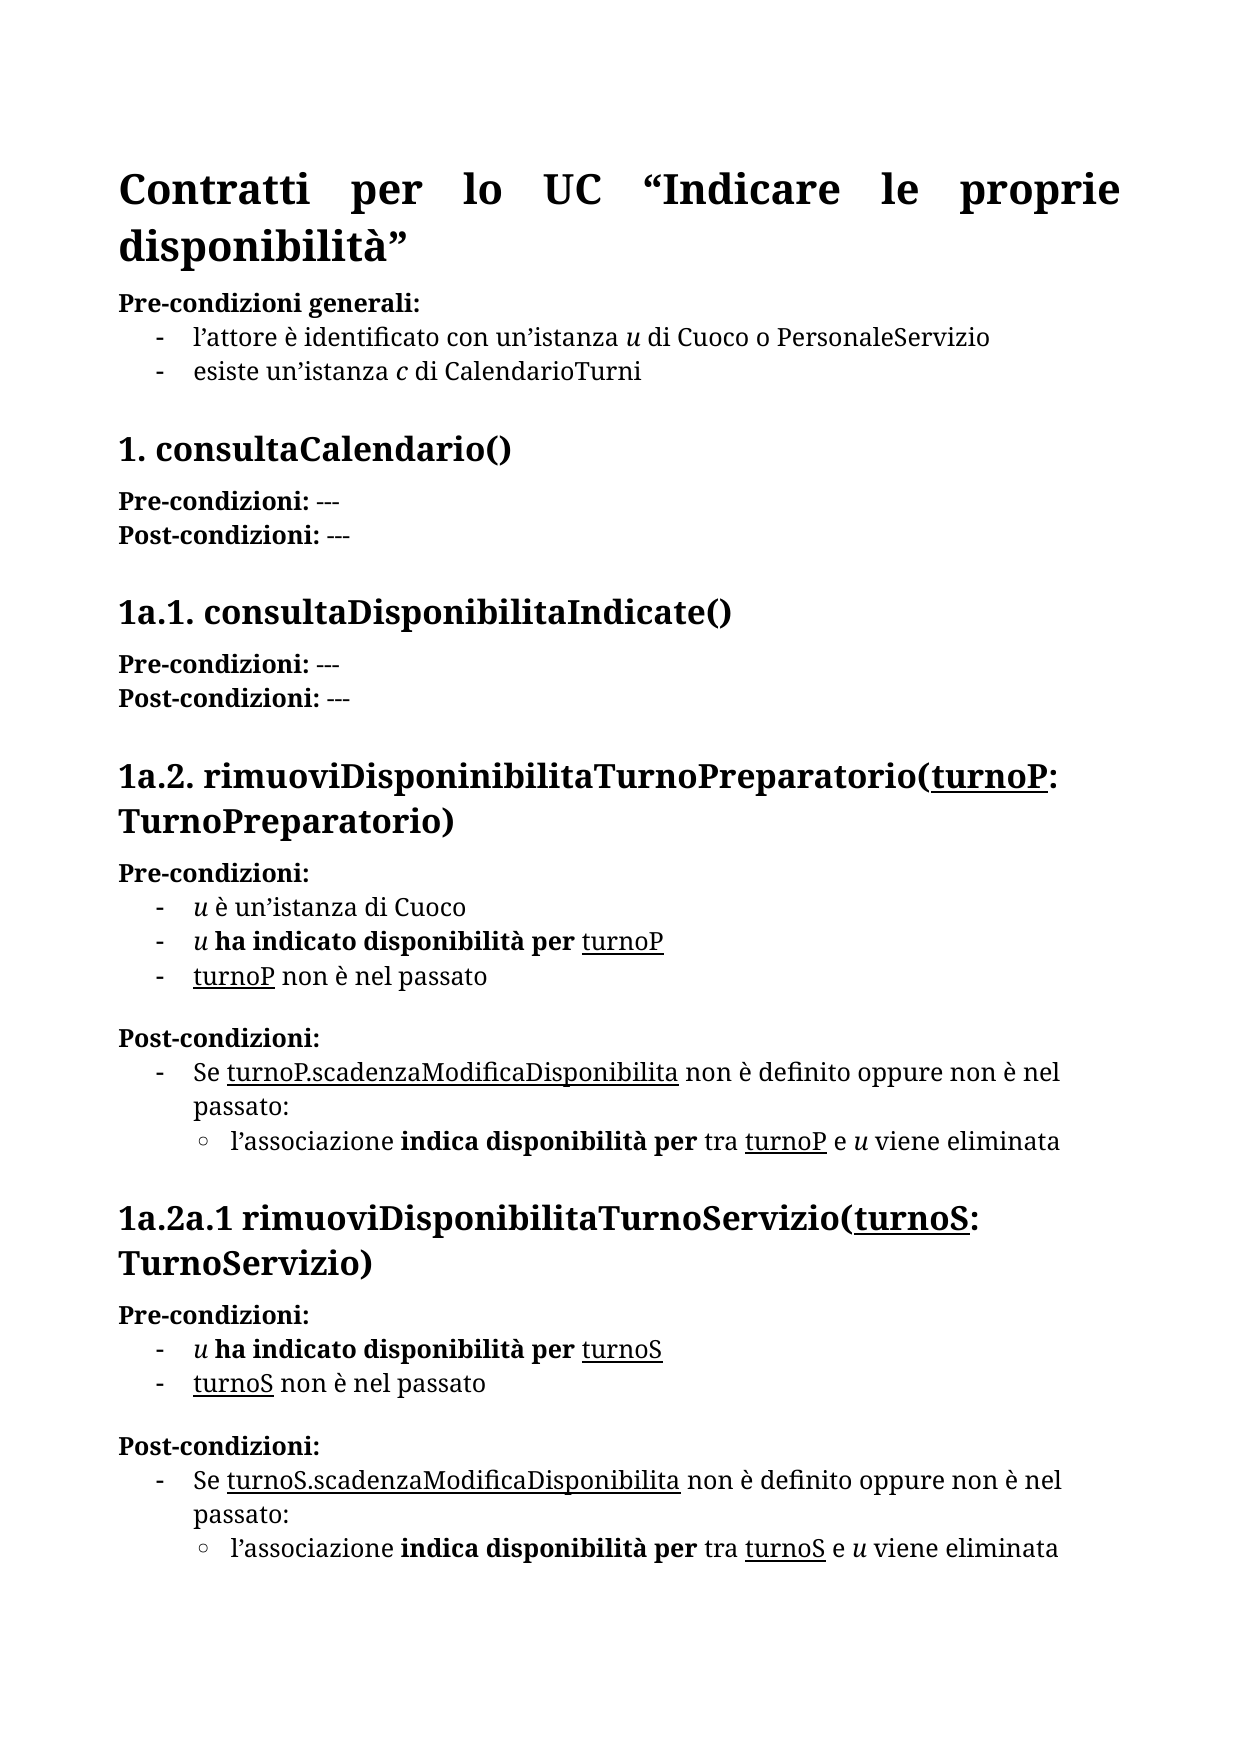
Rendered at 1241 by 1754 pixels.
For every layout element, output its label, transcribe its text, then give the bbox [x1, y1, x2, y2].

subtitle 1a.1. consultaDisponibilitaIndicate() [118, 589, 1122, 634]
text Pre-condizioni: --- [118, 647, 1122, 681]
list l’associazione indica disponibilità per tra turnoP e u viene eliminata [193, 1123, 1122, 1157]
list Se turnoP.scadenzaModificaDisponibilita non è definito oppure non è nel passato: [156, 1055, 1122, 1123]
subtitle 1a.2. rimuoviDisponinibilitaTurnoPreparatorio(turnoP: TurnoPreparatorio) [118, 753, 1122, 843]
list turnoP non è nel passato [156, 958, 1122, 992]
text Pre-condizioni generali: [118, 286, 1122, 320]
list u ha indicato disponibilità per turnoS [156, 1332, 1122, 1366]
text Post-condizioni: --- [118, 681, 1122, 715]
text Pre-condizioni: [118, 856, 1122, 890]
subtitle Contratti per lo UC “Indicare le proprie disponibilità” [118, 160, 1122, 273]
text Pre-condizioni: [118, 1298, 1122, 1332]
subtitle 1. consultaCalendario() [118, 426, 1122, 471]
list u ha indicato disponibilità per turnoP [156, 924, 1122, 958]
list Se turnoS.scadenzaModificaDisponibilita non è definito oppure non è nel passato: [156, 1463, 1122, 1531]
list u è un’istanza di Cuoco [156, 890, 1122, 924]
subtitle 1a.2a.1 rimuoviDisponibilitaTurnoServizio(turnoS: TurnoServizio) [118, 1195, 1122, 1286]
text Post-condizioni: [118, 1429, 1122, 1463]
list l’associazione indica disponibilità per tra turnoS e u viene eliminata [193, 1531, 1122, 1565]
list l’attore è identificato con un’istanza u di Cuoco o PersonaleServizio [156, 320, 1122, 354]
text Pre-condizioni: --- [118, 483, 1122, 517]
list turnoS non è nel passato [156, 1366, 1122, 1400]
text Post-condizioni: --- [118, 517, 1122, 552]
text Post-condizioni: [118, 1021, 1122, 1055]
list esiste un’istanza c di CalendarioTurni [156, 354, 1122, 388]
